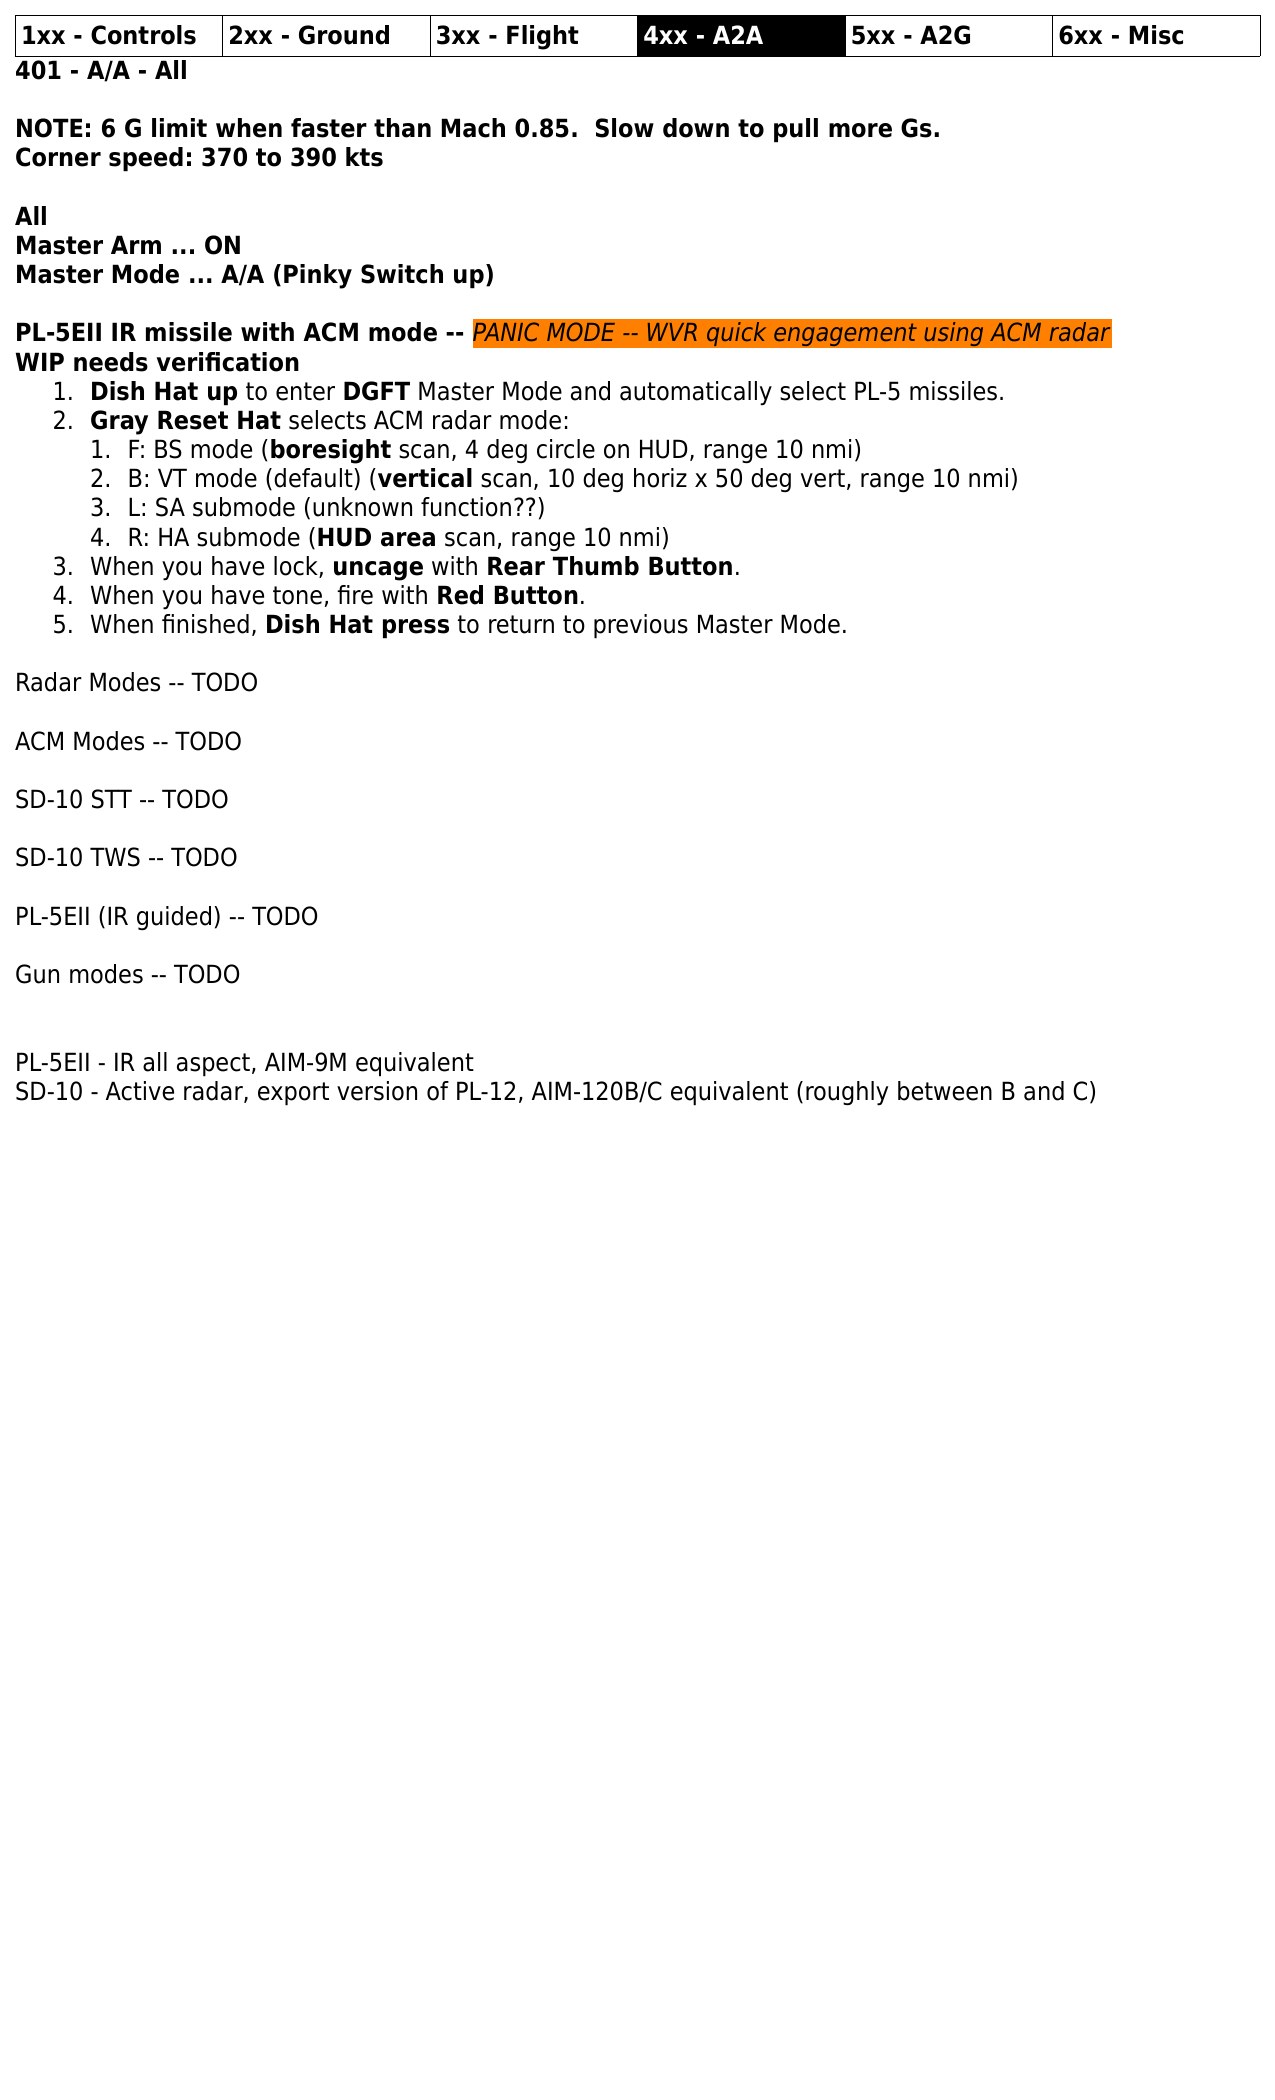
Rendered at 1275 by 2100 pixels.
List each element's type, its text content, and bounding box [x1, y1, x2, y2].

text All [15, 202, 1260, 231]
text PL-5EII IR missile with ACM mode -- PANIC MODE -- WVR quick engagement using ACM radar [15, 318, 1260, 348]
text Master Mode ... A/A (Pinky Switch up) [15, 260, 1260, 289]
table_header 3xx - Flight [431, 16, 637, 56]
text Master Arm ... ON [15, 231, 1260, 260]
text ACM Modes -- TODO [15, 727, 1260, 756]
text SD-10 - Active radar, export version of PL-12, AIM-120B/C equivalent (roughly between B and C) [15, 1077, 1260, 1106]
list F: BS mode (boresight scan, 4 deg circle on HUD, range 10 nmi) [90, 435, 1260, 464]
list L: SA submode (unknown function??) [90, 493, 1260, 523]
table_header 4xx - A2A [638, 16, 845, 56]
list Gray Reset Hat selects ACM radar mode: [52, 406, 1260, 435]
text Gun modes -- TODO [15, 960, 1260, 989]
text Corner speed: 370 to 390 kts [15, 143, 1260, 173]
text SD-10 STT -- TODO [15, 785, 1260, 814]
text NOTE: 6 G limit when faster than Mach 0.85. Slow down to pull more Gs. [15, 114, 1260, 143]
text Radar Modes -- TODO [15, 668, 1260, 698]
list When finished, Dish Hat press to return to previous Master Mode. [52, 610, 1260, 639]
list When you have tone, fire with Red Button. [52, 581, 1260, 610]
list B: VT mode (default) (vertical scan, 10 deg horiz x 50 deg vert, range 10 nmi) [90, 464, 1260, 493]
table_header 5xx - A2G [846, 16, 1052, 56]
text WIP needs verification [15, 348, 1260, 377]
table_header 2xx - Ground [223, 16, 430, 56]
text PL-5EII (IR guided) -- TODO [15, 902, 1260, 931]
list When you have lock, uncage with Rear Thumb Button. [52, 552, 1260, 581]
text PL-5EII - IR all aspect, AIM-9M equivalent [15, 1048, 1260, 1077]
list Dish Hat up to enter DGFT Master Mode and automatically select PL-5 missiles. [52, 377, 1260, 406]
table_header 6xx - Misc [1053, 16, 1260, 56]
list R: HA submode (HUD area scan, range 10 nmi) [90, 523, 1260, 552]
text 401 - A/A - All [15, 57, 1260, 85]
table_header 1xx - Controls [16, 16, 222, 56]
text SD-10 TWS -- TODO [15, 843, 1260, 873]
